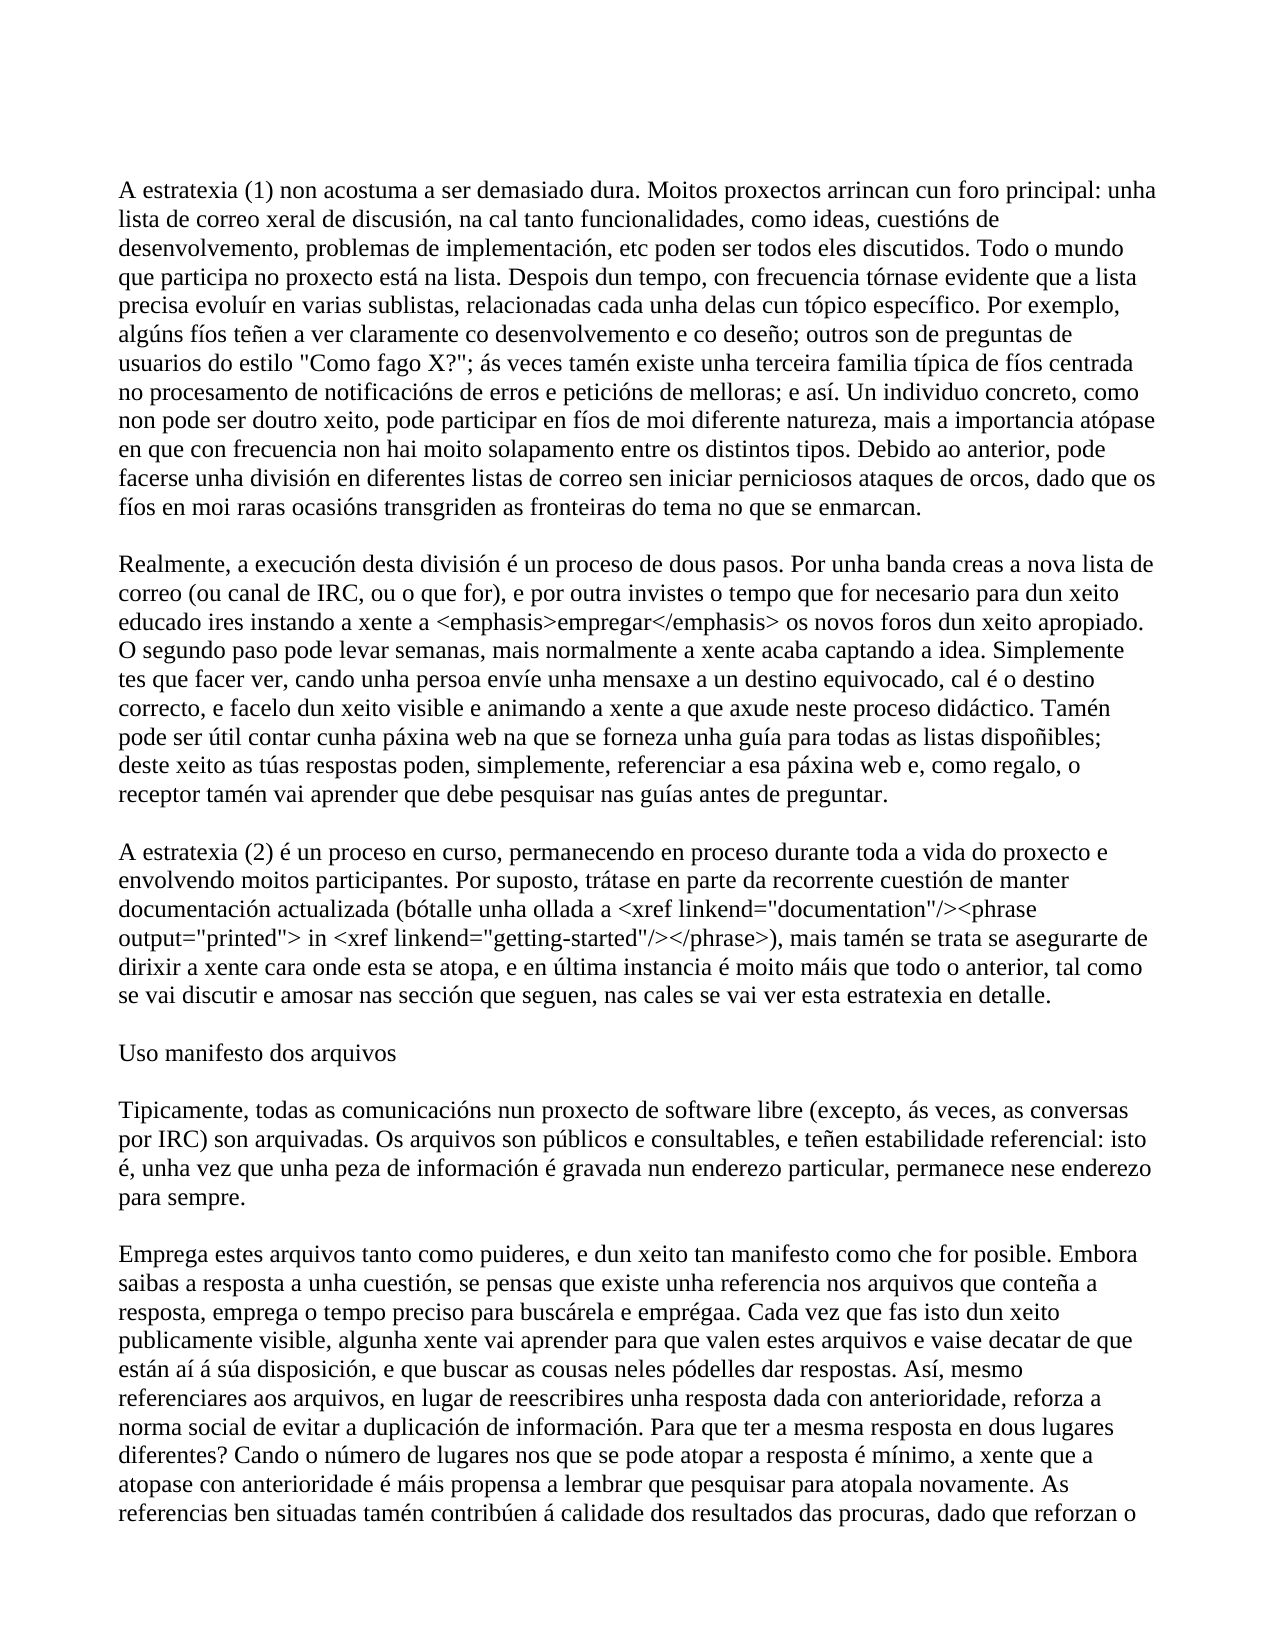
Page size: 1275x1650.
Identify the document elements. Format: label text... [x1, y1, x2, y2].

text Realmente, a execución desta división é un proceso de dous pasos. Por unha banda creas a nova lista de correo (ou canal de IRC, ou o que for), e por outra invistes o tempo que for necesario para dun xeito educado ires instando a xente a <emphasis>empregar</emphasis> os novos foros dun xeito apropiado. O segundo paso pode levar semanas, mais normalmente a xente acaba captando a idea. Simplemente tes que facer ver, cando unha persoa envíe unha mensaxe a un destino equivocado, cal é o destino correcto, e facelo dun xeito visible e animando a xente a que axude neste proceso didáctico. Tamén pode ser útil contar cunha páxina web na que se forneza unha guía para todas as listas dispoñibles; deste xeito as túas respostas poden, simplemente, referenciar a esa páxina web e, como regalo, o receptor tamén vai aprender que debe pesquisar nas guías antes de preguntar. [118, 549, 1157, 808]
text Tipicamente, todas as comunicacións nun proxecto de software libre (excepto, ás veces, as conversas por IRC) son arquivadas. Os arquivos son públicos e consultables, e teñen estabilidade referencial: isto é, unha vez que unha peza de información é gravada nun enderezo particular, permanece nese enderezo para sempre. [118, 1096, 1157, 1211]
text A estratexia (1) non acostuma a ser demasiado dura. Moitos proxectos arrincan cun foro principal: unha lista de correo xeral de discusión, na cal tanto funcionalidades, como ideas, cuestións de desenvolvemento, problemas de implementación, etc poden ser todos eles discutidos. Todo o mundo que participa no proxecto está na lista. Despois dun tempo, con frecuencia tórnase evidente que a lista precisa evoluír en varias sublistas, relacionadas cada unha delas cun tópico específico. Por exemplo, algúns fíos teñen a ver claramente co desenvolvemento e co deseño; outros son de preguntas de usuarios do estilo "Como fago X?"; ás veces tamén existe unha terceira familia típica de fíos centrada no procesamento de notificacións de erros e peticións de melloras; e así. Un individuo concreto, como non pode ser doutro xeito, pode participar en fíos de moi diferente natureza, mais a importancia atópase en que con frecuencia non hai moito solapamento entre os distintos tipos. Debido ao anterior, pode facerse unha división en diferentes listas de correo sen iniciar perniciosos ataques de orcos, dado que os fíos en moi raras ocasións transgriden as fronteiras do tema no que se enmarcan. [118, 176, 1157, 521]
text Uso manifesto dos arquivos [118, 1038, 1157, 1067]
text A estratexia (2) é un proceso en curso, permanecendo en proceso durante toda a vida do proxecto e envolvendo moitos participantes. Por suposto, trátase en parte da recorrente cuestión de manter documentación actualizada (bótalle unha ollada a <xref linkend="documentation"/><phrase output="printed"> in <xref linkend="getting-started"/></phrase>), mais tamén se trata se asegurarte de dirixir a xente cara onde esta se atopa, e en última instancia é moito máis que todo o anterior, tal como se vai discutir e amosar nas sección que seguen, nas cales se vai ver esta estratexia en detalle. [118, 837, 1157, 1009]
text Emprega estes arquivos tanto como puideres, e dun xeito tan manifesto como che for posible. Embora saibas a resposta a unha cuestión, se pensas que existe unha referencia nos arquivos que conteña a resposta, emprega o tempo preciso para buscárela e emprégaa. Cada vez que fas isto dun xeito publicamente visible, algunha xente vai aprender para que valen estes arquivos e vaise decatar de que están aí á súa disposición, e que buscar as cousas neles pódelles dar respostas. Así, mesmo referenciares aos arquivos, en lugar de reescribires unha resposta dada con anterioridade, reforza a norma social de evitar a duplicación de información. Para que ter a mesma resposta en dous lugares diferentes? Cando o número de lugares nos que se pode atopar a resposta é mínimo, a xente que a atopase con anterioridade é máis propensa a lembrar que pesquisar para atopala novamente. As referencias ben situadas tamén contribúen á calidade dos resultados das procuras, dado que reforzan o [118, 1239, 1157, 1527]
